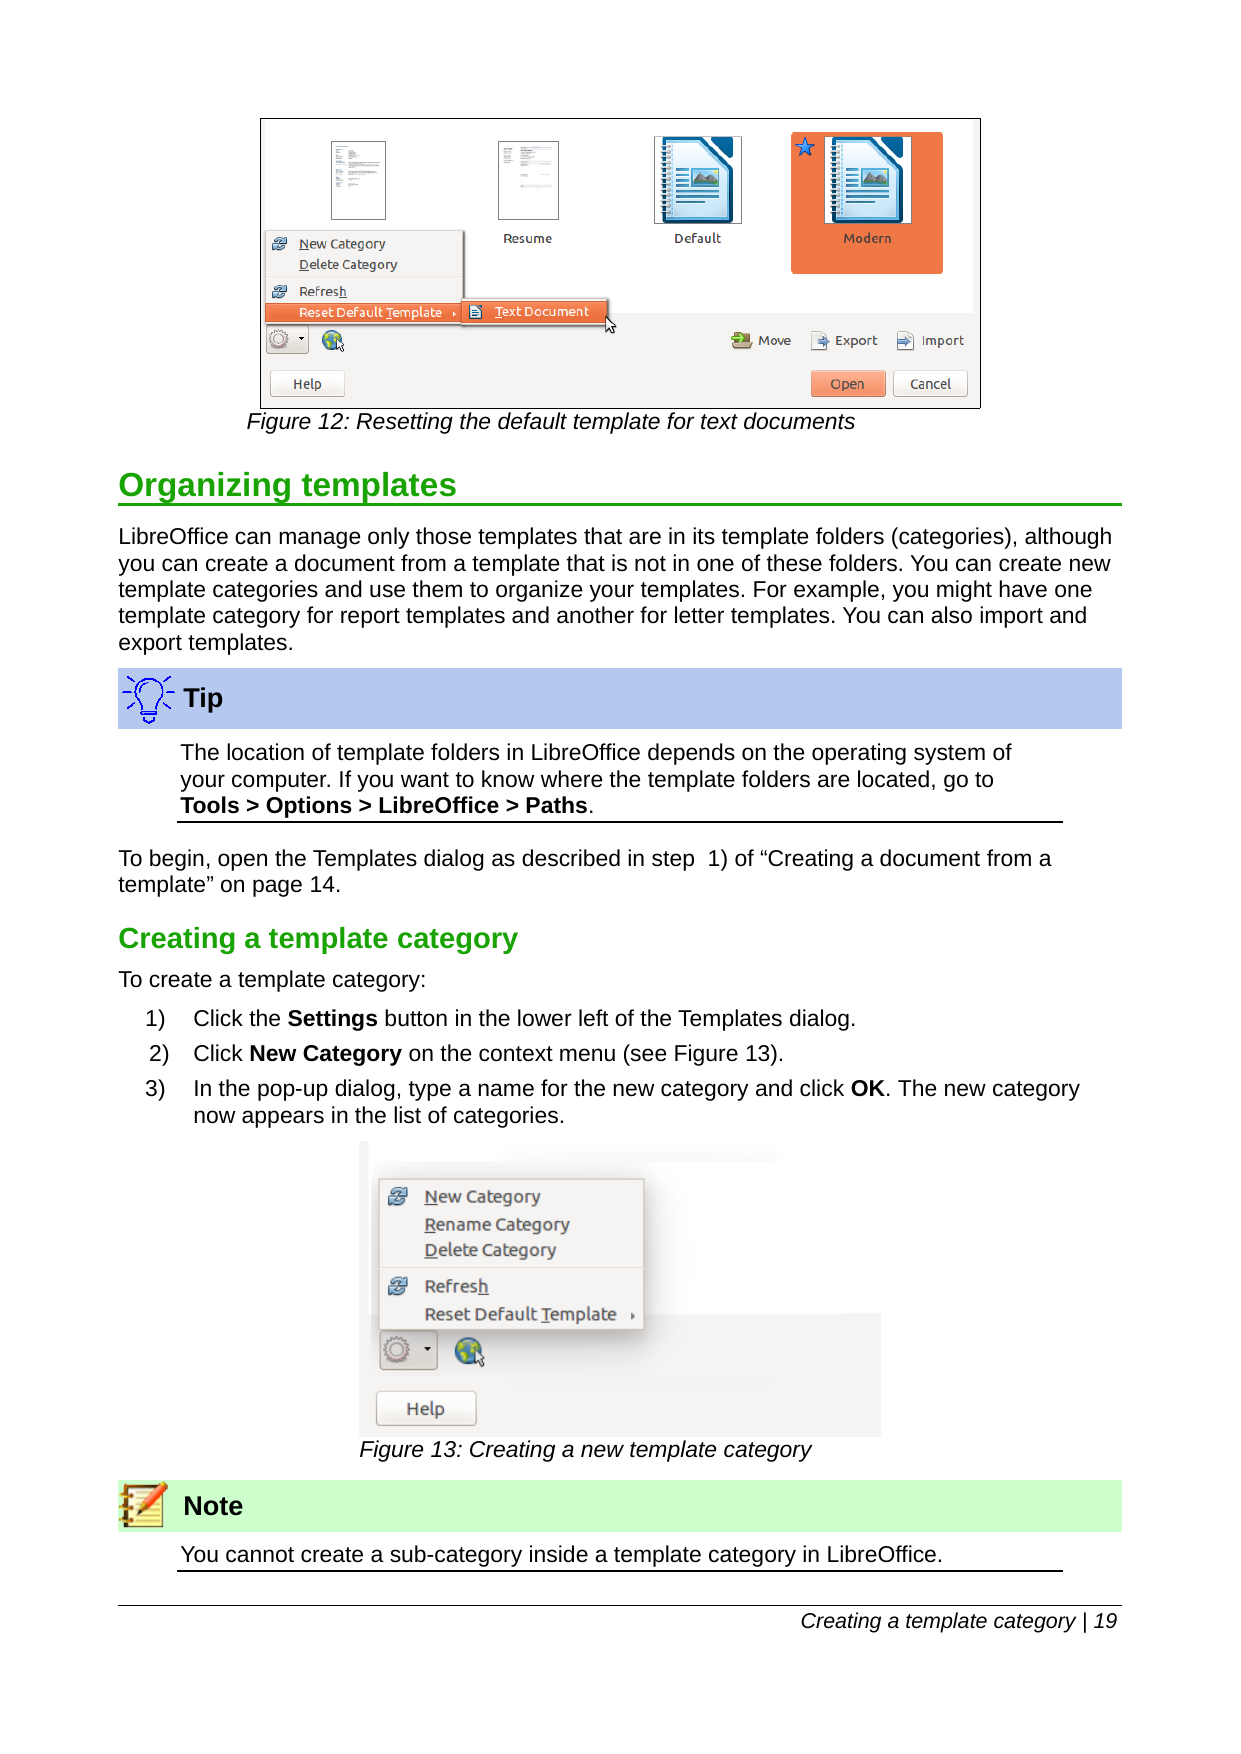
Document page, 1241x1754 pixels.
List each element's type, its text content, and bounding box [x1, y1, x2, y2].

text Figure 12: Resetting the default template for text documents [246, 118, 994, 434]
picture [119, 1480, 170, 1531]
subtitle Creating a template category [118, 921, 1122, 954]
picture [359, 1141, 882, 1437]
subtitle Organizing templates [118, 465, 1122, 503]
list Click the Settings button in the lower left of the Templates dialog. [165, 1005, 1122, 1031]
text To begin, open the Templates dialog as described in step 1 of “Creating a document from a template” on page 14. [118, 844, 1122, 897]
text The location of template folders in LibreOffice depends on the operating system of your computer. If you want to know where the template folders are located, go to Tools > Options > LibreOffice > Paths. [177, 736, 1063, 821]
subtitle Note [118, 1480, 1122, 1532]
list In the pop-up dialog, type a name for the new category and click OK. The new category now appears in the list of categories. [165, 1075, 1122, 1128]
text Figure 13: Creating a new template category [359, 1437, 881, 1463]
subtitle Tip [118, 668, 1122, 729]
text You cannot create a sub-category inside a template category in LibreOffice. [177, 1538, 1063, 1570]
picture [261, 119, 980, 408]
text LibreOffice can manage only those templates that are in its template folders (categories), although you can create a document from a template that is not in one of these folders. You can create new template categories and use them to organize your templates. For example, you might have one template category for report templates and another for letter templates. You can also import and export templates. [118, 523, 1122, 655]
list Click New Category on the context menu (see Figure 13). [169, 1040, 1122, 1067]
picture [119, 668, 179, 728]
text To create a template category: [118, 966, 1122, 992]
